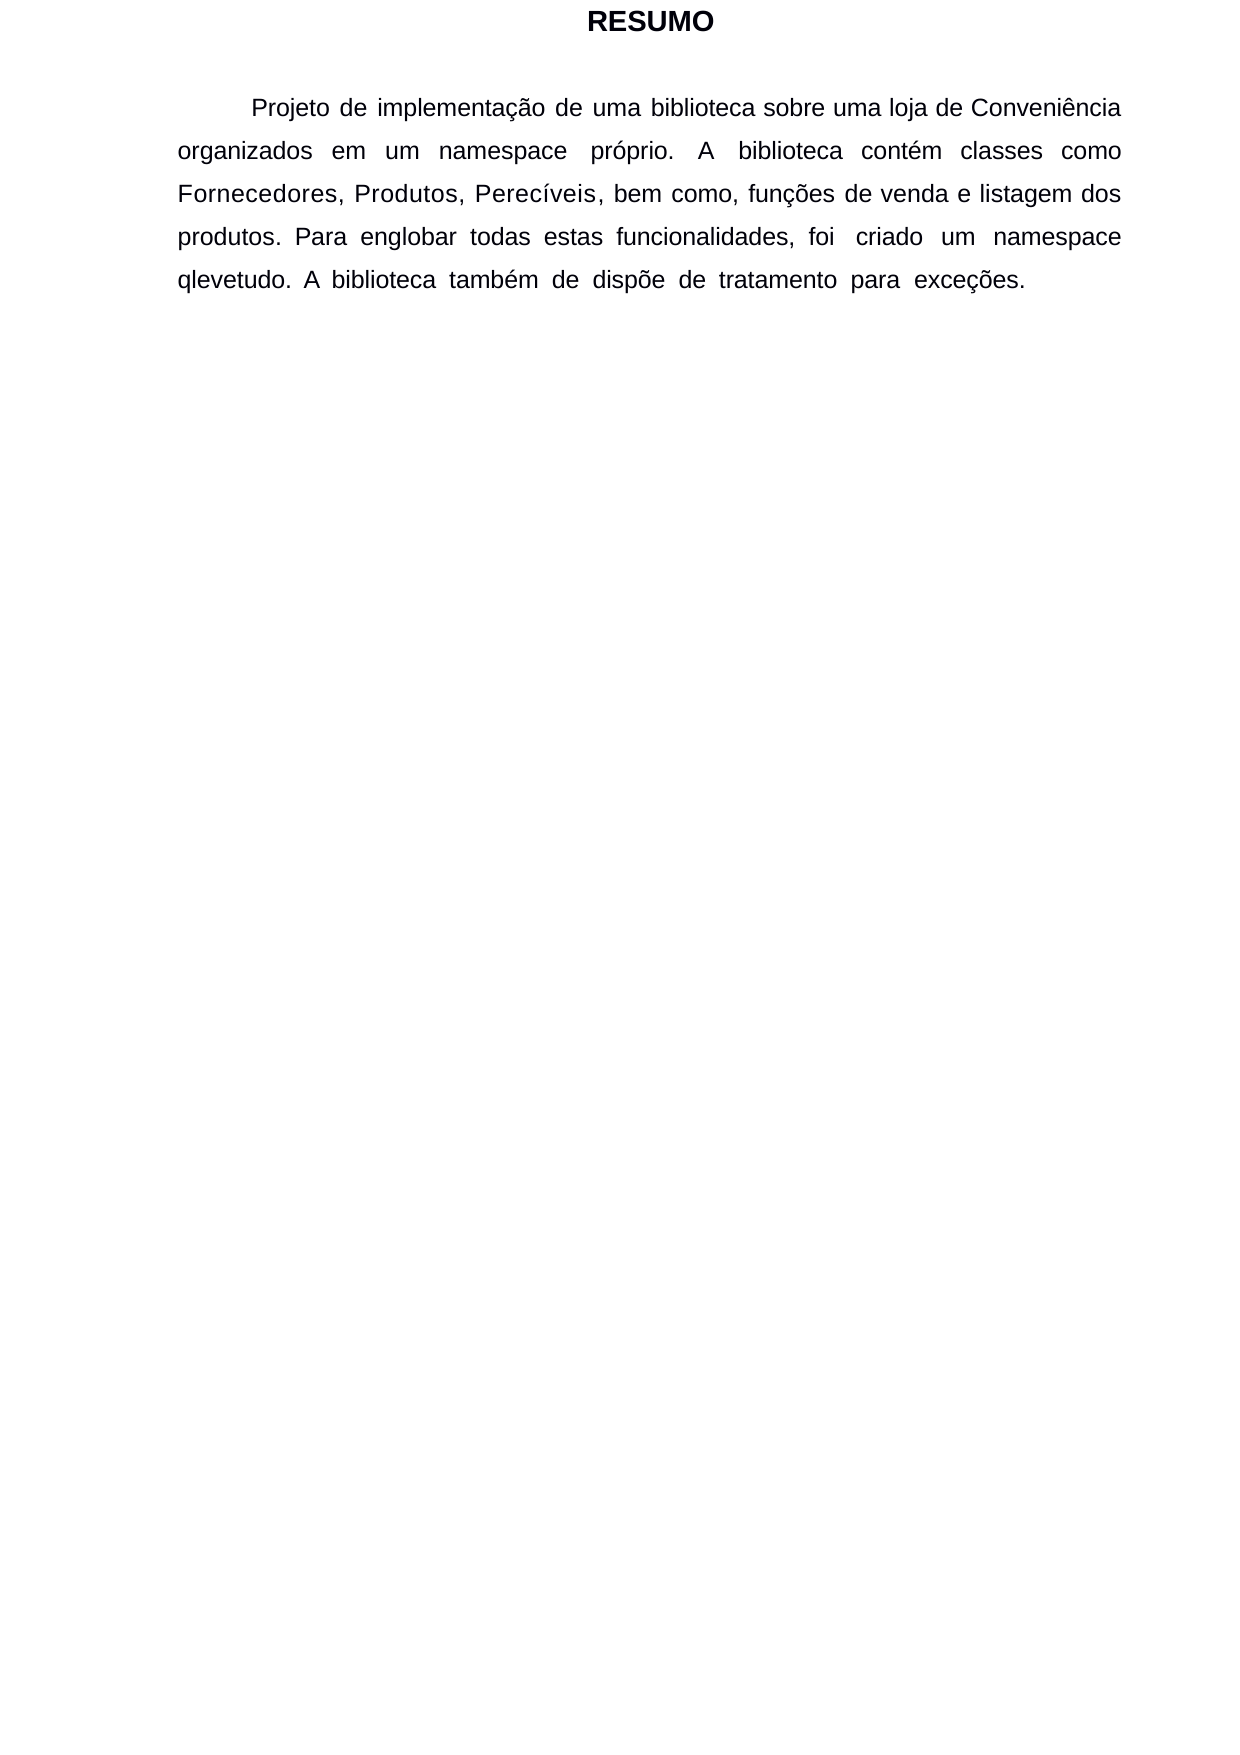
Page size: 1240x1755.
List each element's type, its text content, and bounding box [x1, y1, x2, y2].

text RESUMO [334, 4, 967, 38]
text Projeto de implementação de uma biblioteca sobre uma loja de Conveniência organizados em um namespace próprio. A biblioteca contém classes como Fornecedores, Produtos, Perecíveis, bem como, funções de venda e listagem dos produtos. Para englobar todas estas funcionalidades, foi criado um namespace qlevetudo. A biblioteca também de dispõe de tratamento para exceções. [177, 93, 1122, 294]
